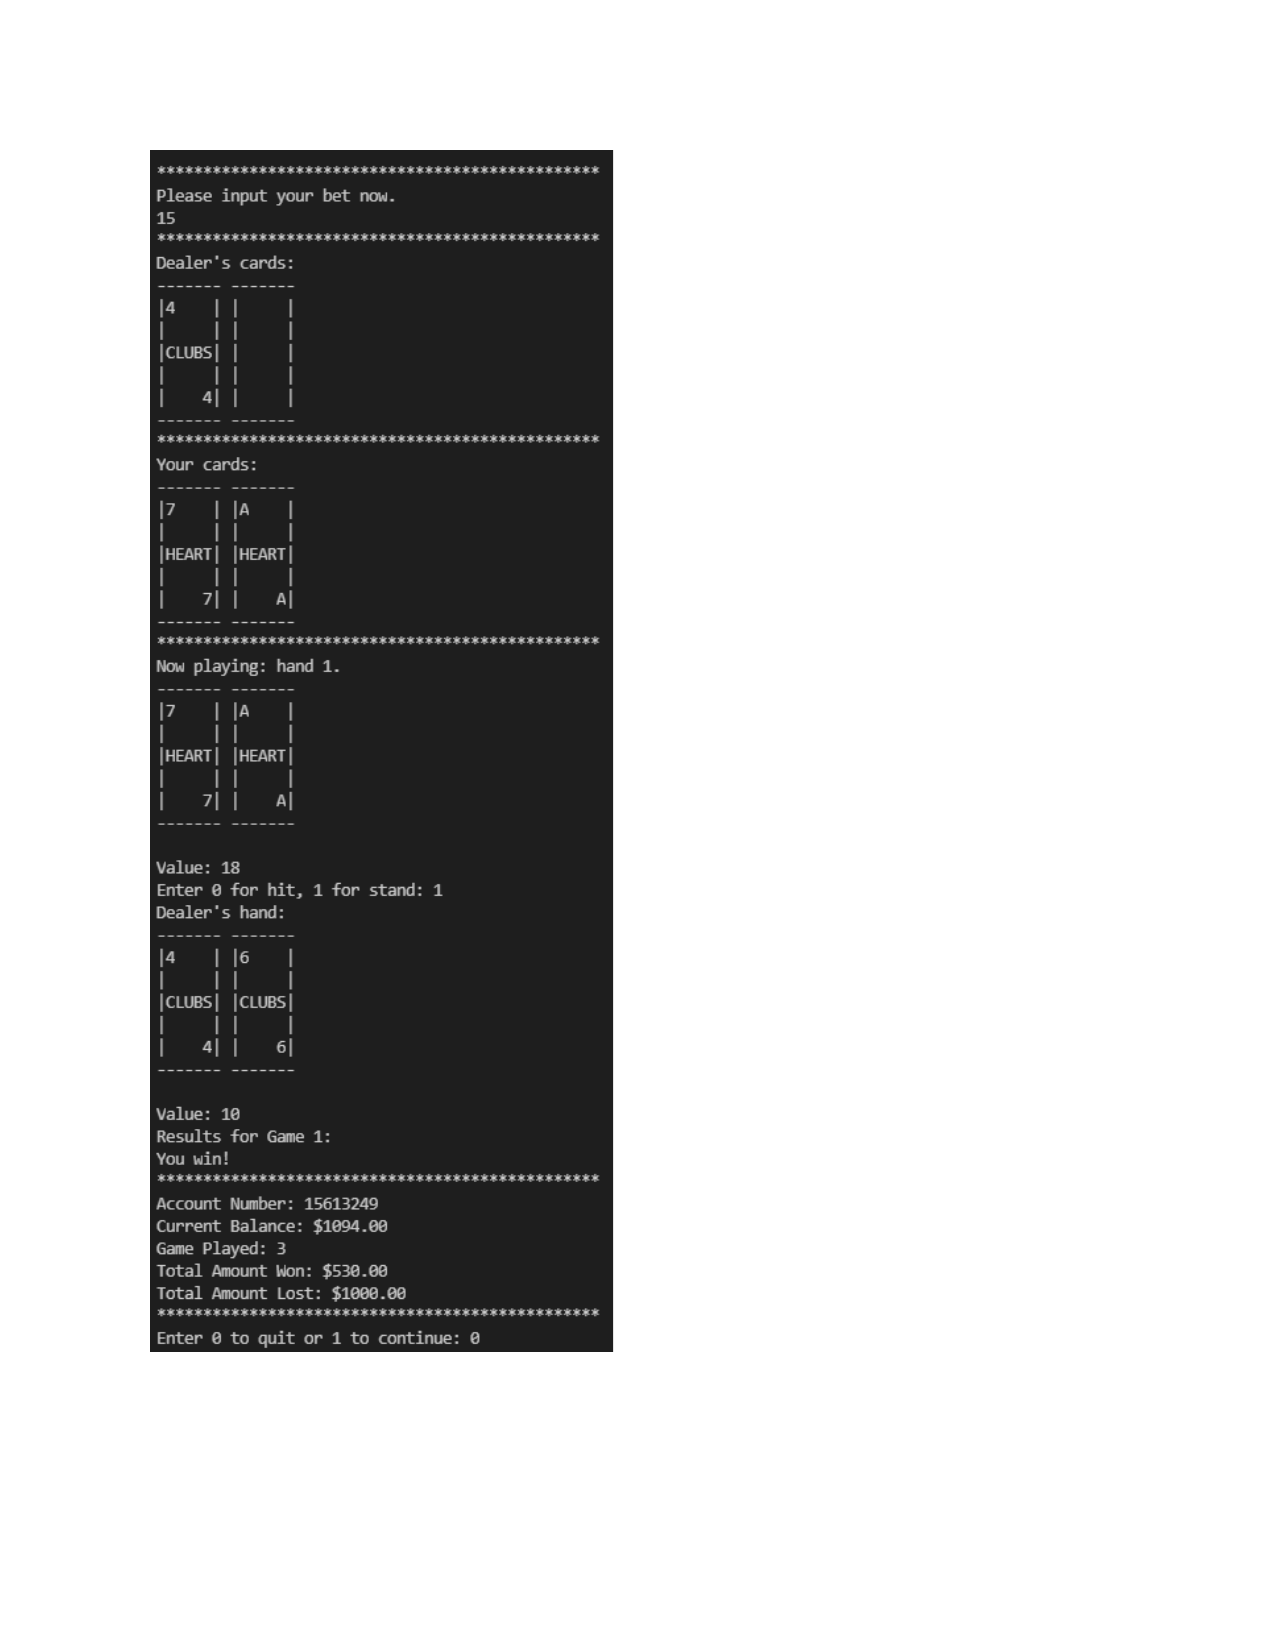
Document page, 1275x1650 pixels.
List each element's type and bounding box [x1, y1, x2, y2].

picture [150, 150, 614, 1352]
